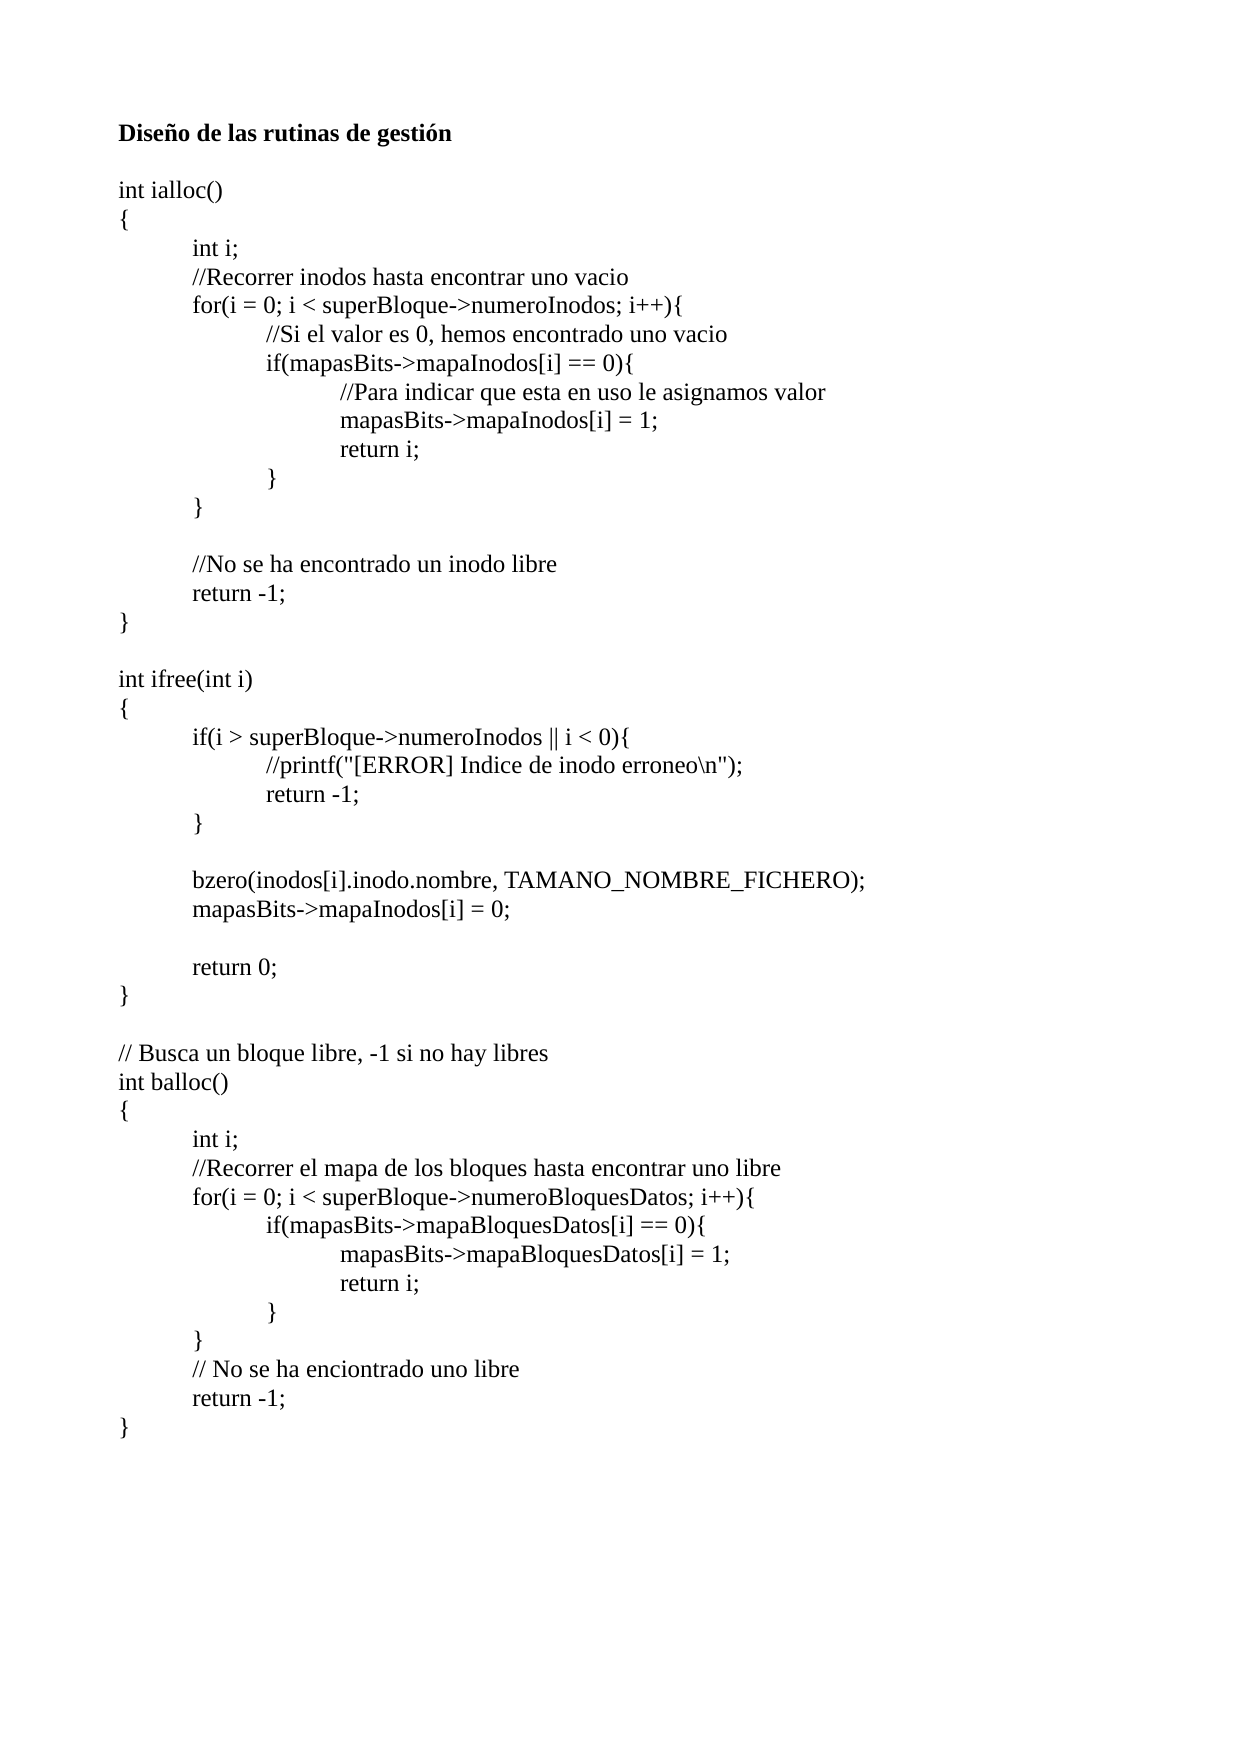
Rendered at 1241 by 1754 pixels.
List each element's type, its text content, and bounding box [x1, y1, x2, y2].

text if(mapasBits->mapaBloquesDatos[i] == 0){ [118, 1211, 1122, 1239]
text if(i > superBloque->numeroInodos || i < 0){ [118, 722, 1122, 751]
text } [118, 1326, 1122, 1354]
text int ialloc() [118, 176, 1122, 204]
text //Para indicar que esta en uso le asignamos valor [118, 377, 1122, 406]
text // No se ha enciontrado uno libre [118, 1354, 1122, 1383]
text mapasBits->mapaInodos[i] = 0; [118, 894, 1122, 923]
text } [118, 492, 1122, 521]
text return i; [118, 434, 1122, 463]
text //Recorrer el mapa de los bloques hasta encontrar uno libre [118, 1153, 1122, 1182]
text int ifree(int i) [118, 664, 1122, 693]
text return -1; [118, 1383, 1122, 1412]
text // Busca un bloque libre, -1 si no hay libres [118, 1038, 1122, 1067]
text } [118, 981, 1122, 1009]
text } [118, 1412, 1122, 1441]
text for(i = 0; i < superBloque->numeroInodos; i++){ [118, 291, 1122, 319]
text mapasBits->mapaBloquesDatos[i] = 1; [118, 1239, 1122, 1268]
text { [118, 204, 1122, 233]
text { [118, 693, 1122, 722]
text Diseño de las rutinas de gestión [118, 118, 1122, 147]
text return i; [118, 1268, 1122, 1297]
text int i; [118, 1124, 1122, 1153]
text mapasBits->mapaInodos[i] = 1; [118, 406, 1122, 434]
text int balloc() [118, 1067, 1122, 1096]
text //printf("[ERROR] Indice de inodo erroneo\n"); [118, 751, 1122, 779]
text } [118, 808, 1122, 837]
text //No se ha encontrado un inodo libre [118, 549, 1122, 578]
text for(i = 0; i < superBloque->numeroBloquesDatos; i++){ [118, 1182, 1122, 1211]
text if(mapasBits->mapaInodos[i] == 0){ [118, 348, 1122, 377]
text } [118, 463, 1122, 492]
text //Si el valor es 0, hemos encontrado uno vacio [118, 319, 1122, 348]
text } [118, 1297, 1122, 1326]
text } [118, 607, 1122, 636]
text bzero(inodos[i].inodo.nombre, TAMANO_NOMBRE_FICHERO); [118, 866, 1122, 894]
text return -1; [118, 779, 1122, 808]
text return -1; [118, 578, 1122, 607]
text //Recorrer inodos hasta encontrar uno vacio [118, 262, 1122, 291]
text return 0; [118, 952, 1122, 981]
text int i; [118, 233, 1122, 262]
text { [118, 1096, 1122, 1124]
